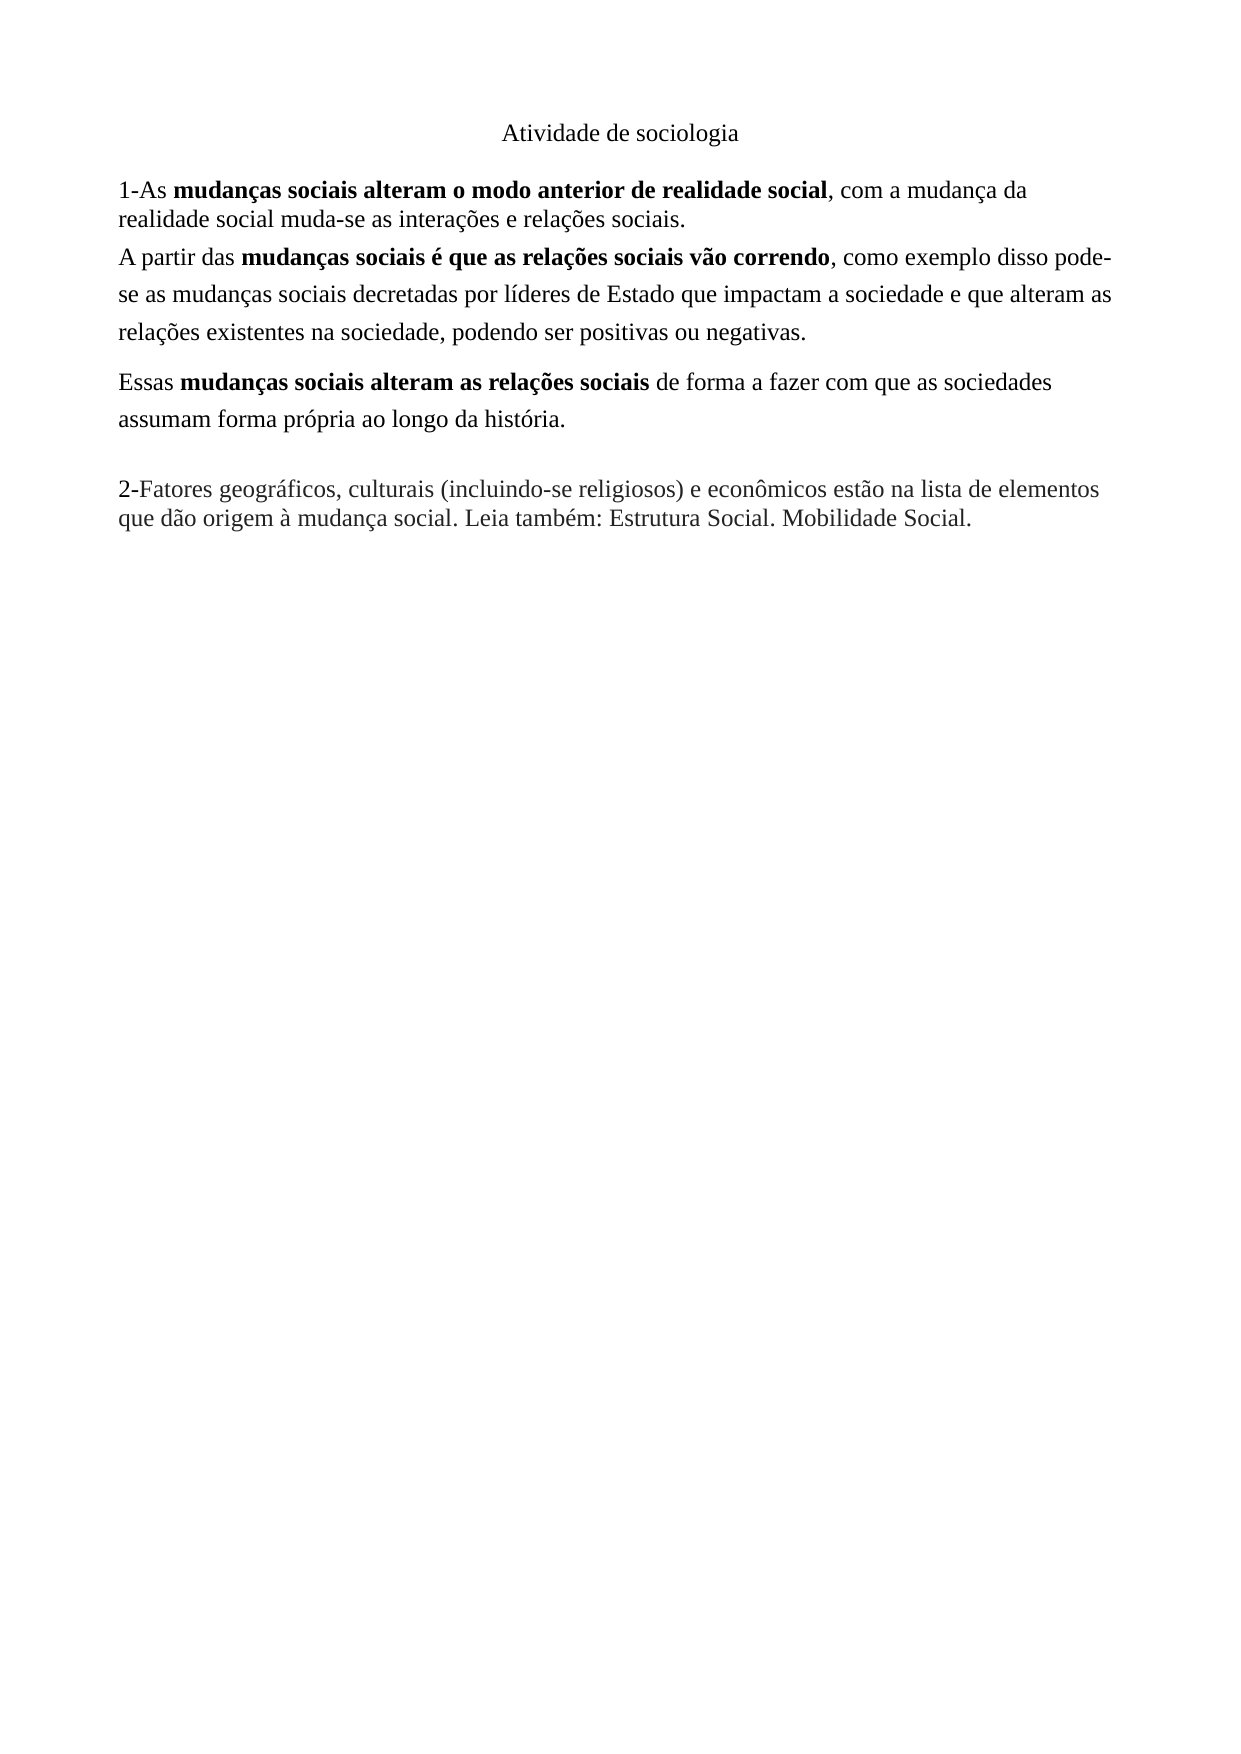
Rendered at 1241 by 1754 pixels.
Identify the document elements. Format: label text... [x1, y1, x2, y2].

text 1-As mudanças sociais alteram o modo anterior de realidade social, com a mudança da realidade social muda-se as interações e relações sociais. [118, 176, 1122, 233]
text Essas mudanças sociais alteram as relações sociais de forma a fazer com que as sociedades assumam forma própria ao longo da história. [118, 358, 1122, 433]
text Atividade de sociologia [118, 118, 1122, 147]
text A partir das mudanças sociais é que as relações sociais vão correndo, como exemplo disso pode-se as mudanças sociais decretadas por líderes de Estado que impactam a sociedade e que alteram as relações existentes na sociedade, podendo ser positivas ou negativas. [118, 233, 1122, 346]
text 2-Fatores geográficos, culturais (incluindo-se religiosos) e econômicos estão na lista de elementos que dão origem à mudança social. Leia também: Estrutura Social. Mobilidade Social. [118, 474, 1122, 532]
